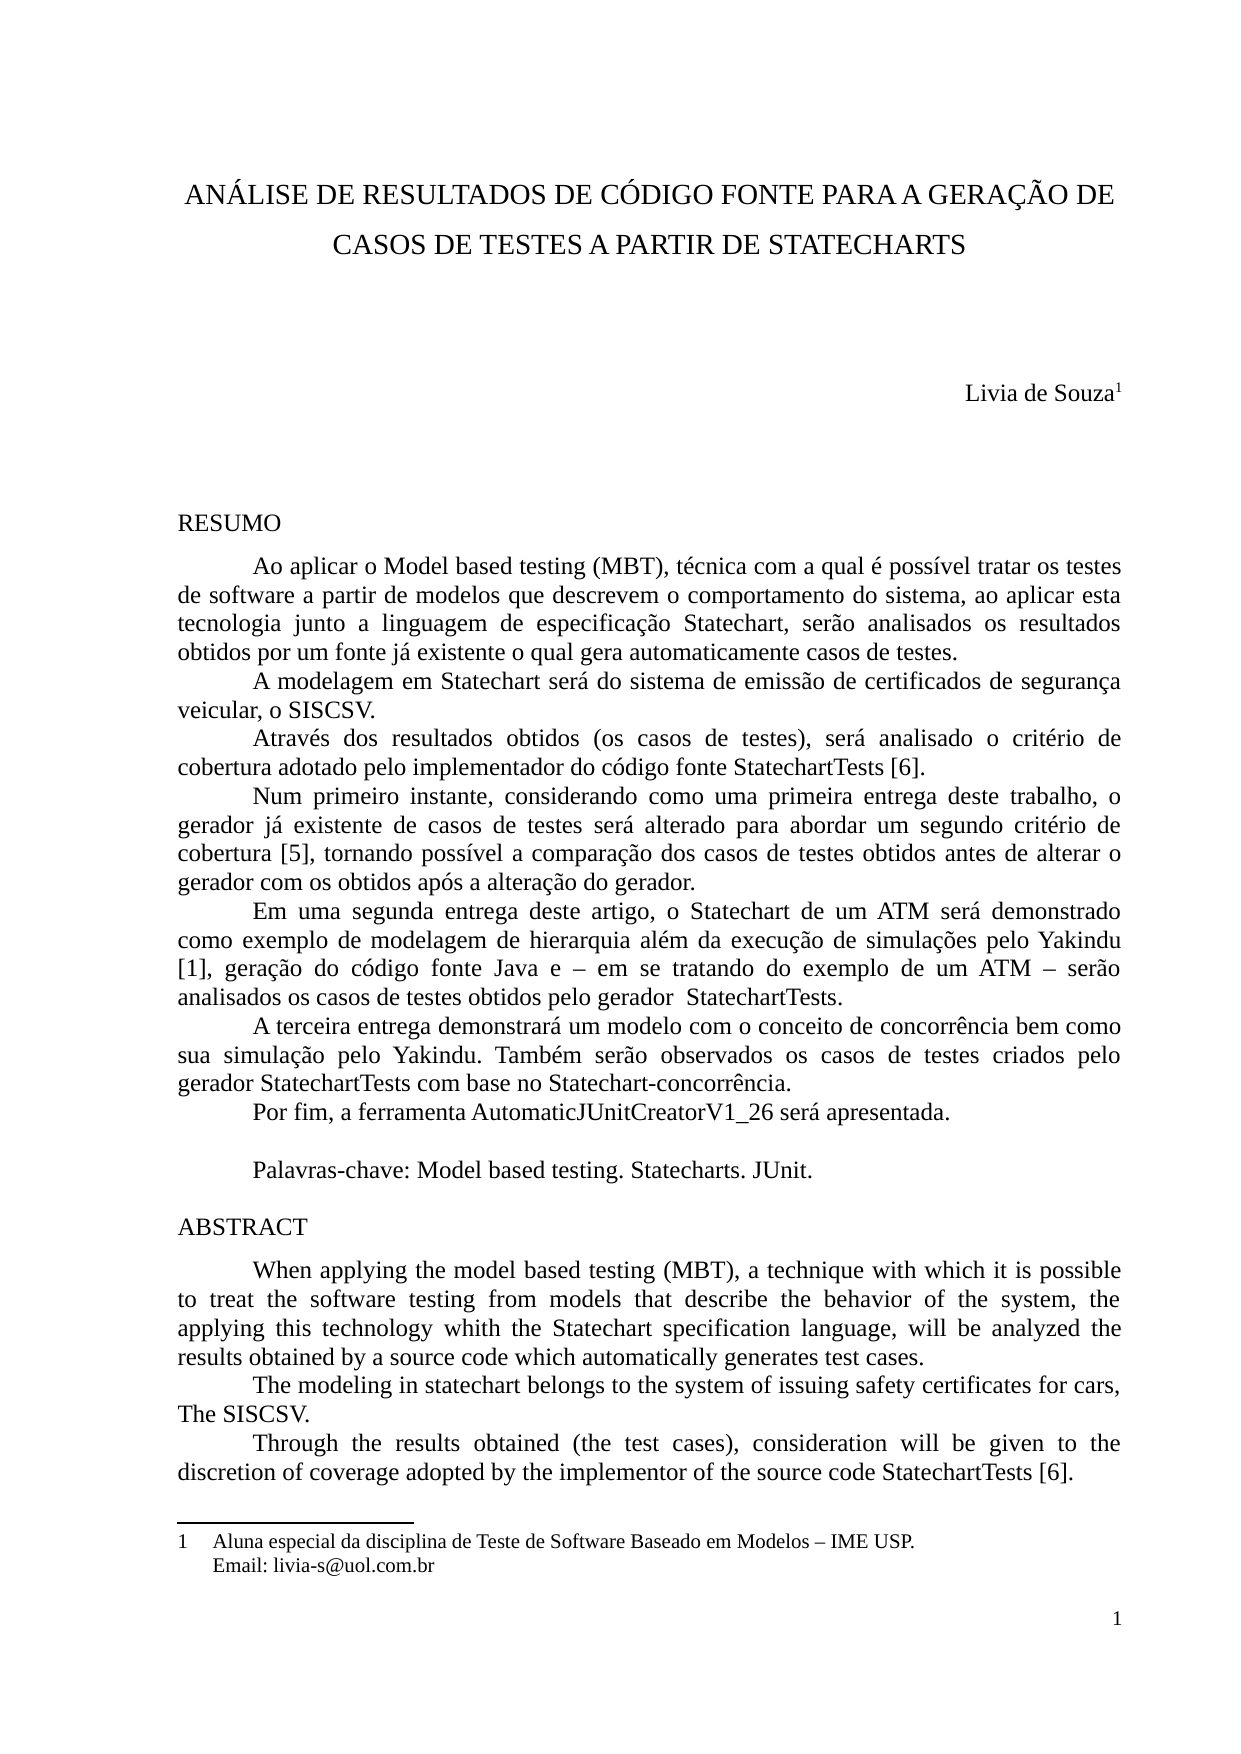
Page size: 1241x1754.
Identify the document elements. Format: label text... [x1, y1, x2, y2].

text Livia de Souza [177, 378, 1122, 407]
text When applying the model based testing (MBT), a technique with which it is possible to treat the software testing from models that describe the behavior of the system, the applying this technology whith the Statechart specification language, will be analyzed the results obtained by a source code which automatically generates test cases. [177, 1255, 1122, 1370]
text Num primeiro instante, considerando como uma primeira entrega deste trabalho, o gerador já existente de casos de testes será alterado para abordar um segundo critério de cobertura [5], tornando possível a comparação dos casos de testes obtidos antes de alterar o gerador com os obtidos após a alteração do gerador. [177, 781, 1122, 896]
text RESUMO [177, 508, 1122, 537]
text Por fim, a ferramenta AutomaticJUnitCreatorV1_26 será apresentada. [177, 1097, 1122, 1126]
text Aluna especial da disciplina de Teste de Software Baseado em Modelos – IME USP. [177, 1529, 1122, 1553]
text Em uma segunda entrega deste artigo, o Statechart de um ATM será demonstrado como exemplo de modelagem de hierarquia além da execução de simulações pelo Yakindu [1], geração do código fonte Java e – em se tratando do exemplo de um ATM – serão analisados os casos de testes obtidos pelo gerador StatechartTests. [177, 896, 1122, 1011]
text ANÁLISE DE RESULTADOS DE CÓDIGO FONTE PARA A GERAÇÃO DE CASOS DE TESTES A PARTIR DE STATECHARTS [177, 177, 1122, 261]
text Palavras-chave: Model based testing. Statecharts. JUnit. [177, 1155, 1122, 1183]
text Ao aplicar o Model based testing (MBT), técnica com a qual é possível tratar os testes de software a partir de modelos que descrevem o comportamento do sistema, ao aplicar esta tecnologia junto a linguagem de especificação Statechart, serão analisados os resultados obtidos por um fonte já existente o qual gera automaticamente casos de testes. [177, 551, 1122, 666]
text The modeling in statechart belongs to the system of issuing safety certificates for cars, The SISCSV. [177, 1370, 1122, 1428]
text A terceira entrega demonstrará um modelo com o conceito de concorrência bem como sua simulação pelo Yakindu. Também serão observados os casos de testes criados pelo gerador StatechartTests com base no Statechart-concorrência. [177, 1011, 1122, 1097]
text Através dos resultados obtidos (os casos de testes), será analisado o critério de cobertura adotado pelo implementador do código fonte StatechartTests [6]. [177, 723, 1122, 781]
text A modelagem em Statechart será do sistema de emissão de certificados de segurança veicular, o SISCSV. [177, 666, 1122, 723]
text ABSTRACT [177, 1212, 1122, 1241]
text Email: livia-s@uol.com.br [177, 1553, 1122, 1577]
text Through the results obtained (the test cases), consideration will be given to the discretion of coverage adopted by the implementor of the source code StatechartTests [6]. [177, 1428, 1122, 1485]
